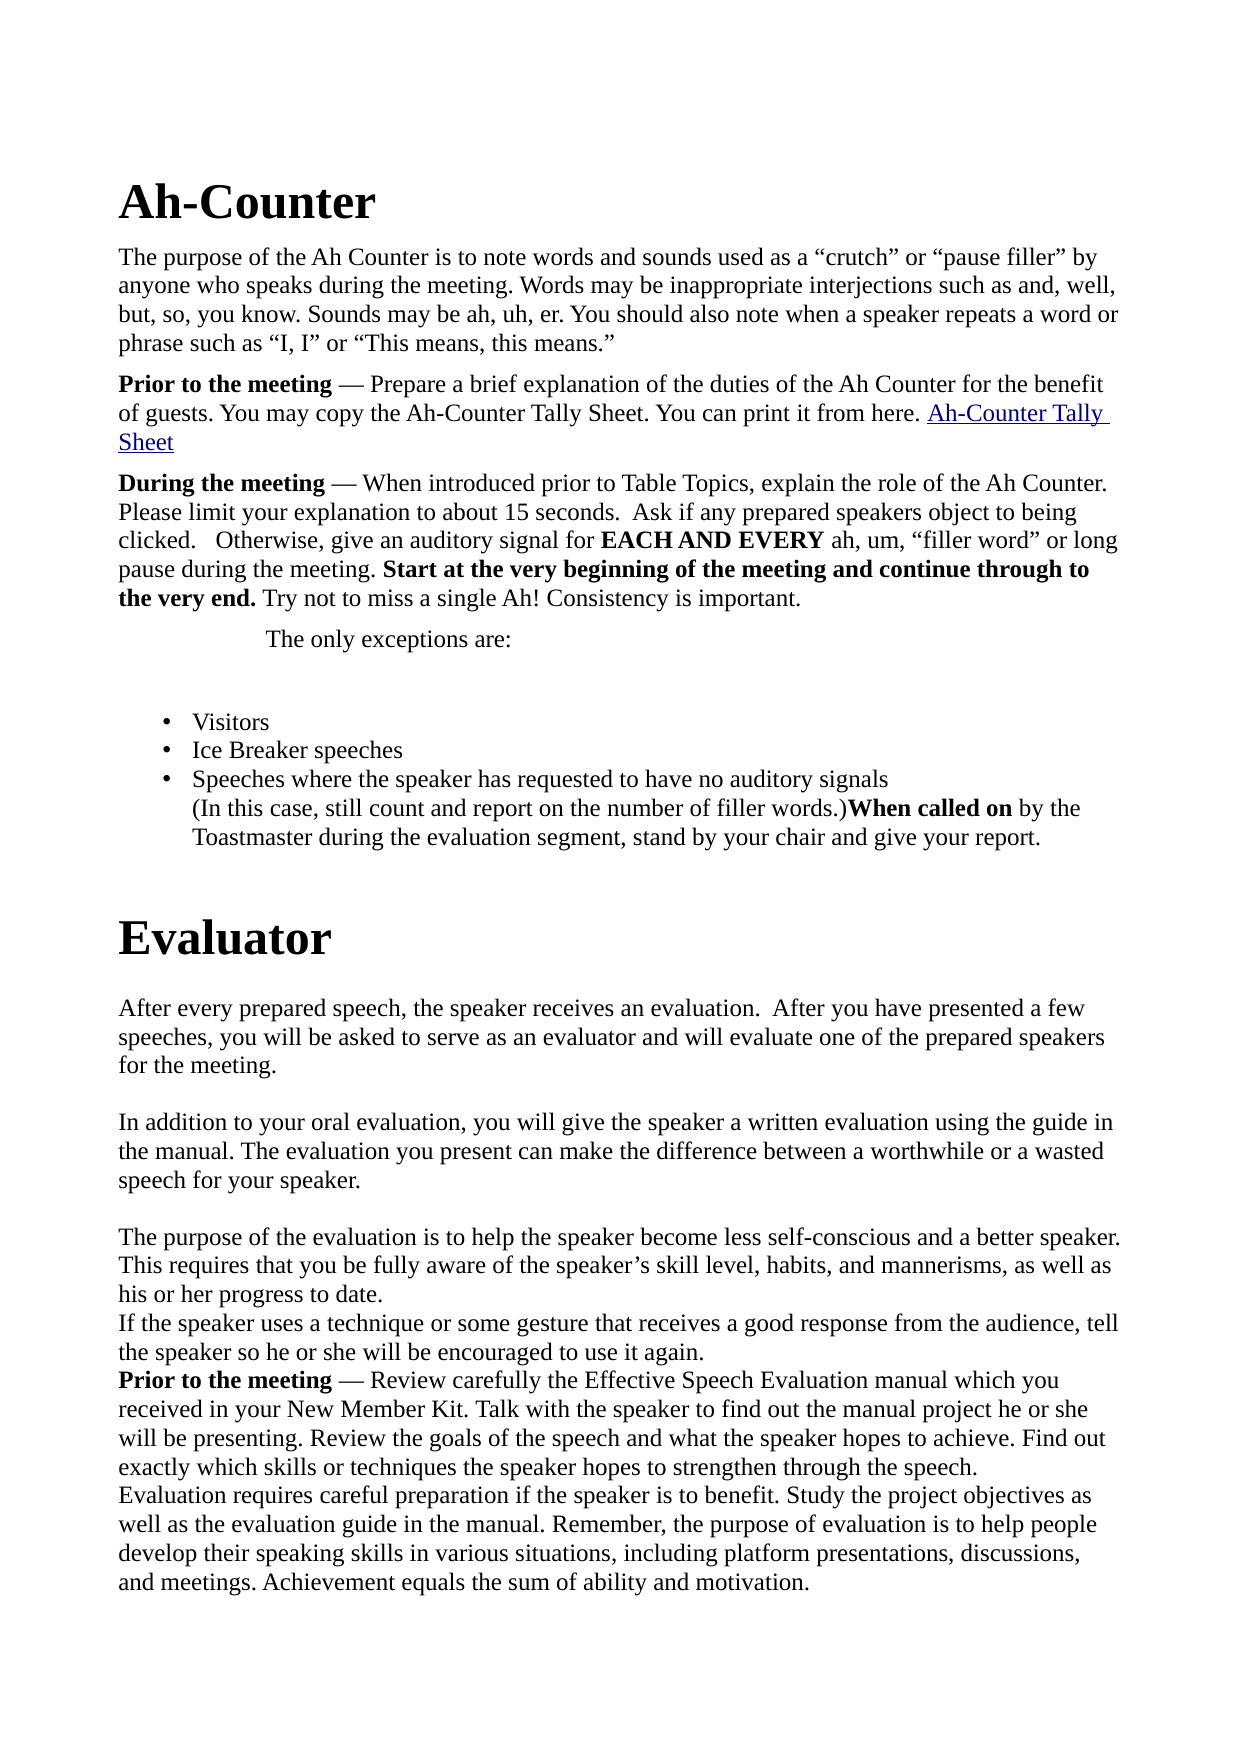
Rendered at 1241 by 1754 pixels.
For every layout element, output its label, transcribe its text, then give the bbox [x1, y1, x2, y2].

text The purpose of the Ah Counter is to note words and sounds used as a “crutch” or “pause filler” by anyone who speaks during the meeting. Words may be inappropriate interjections such as and, well, but, so, you know. Sounds may be ah, uh, er. You should also note when a speaker repeats a word or phrase such as “I, I” or “This means, this means.” [118, 242, 1122, 357]
list Ice Breaker speeches [162, 736, 1122, 764]
text In addition to your oral evaluation, you will give the speaker a written evaluation using the guide in the manual. The evaluation you present can make the difference between a worthwhile or a wasted speech for your speaker. [118, 1107, 1122, 1194]
list Visitors [162, 707, 1122, 736]
text During the meeting — When introduced prior to Table Topics, explain the role of the Ah Counter. Please limit your explanation to about 15 seconds. Ask if any prepared speakers object to being clicked. Otherwise, give an auditory signal for EACH AND EVERY ah, um, “filler word” or long pause during the meeting. Start at the very beginning of the meeting and continue through to the very end. Try not to miss a single Ah! Consistency is important. [118, 468, 1122, 612]
text After every prepared speech, the speaker receives an evaluation. After you have presented a few speeches, you will be asked to serve as an evaluator and will evaluate one of the prepared speakers for the meeting. [118, 993, 1122, 1079]
list The only exceptions are: [236, 624, 1122, 653]
text Prior to the meeting — Prepare a brief explanation of the duties of the Ah Counter for the benefit of guests. You may copy the Ah-Counter Tally Sheet. You can print it from here. Ah-Counter Tally Sheet [118, 369, 1122, 456]
text The purpose of the evaluation is to help the speaker become less self-conscious and a better speaker. This requires that you be fully aware of the speaker’s skill level, habits, and mannerisms, as well as his or her progress to date. If the speaker uses a technique or some gesture that receives a good response from the audience, tell the speaker so he or she will be encouraged to use it again. Prior to the meeting — Review carefully the Effective Speech Evaluation manual which you received in your New Member Kit. Talk with the speaker to find out the manual project he or she will be presenting. Review the goals of the speech and what the speaker hopes to achieve. Find out exactly which skills or techniques the speaker hopes to strengthen through the speech. Evaluation requires careful preparation if the speaker is to benefit. Study the project objectives as well as the evaluation guide in the manual. Remember, the purpose of evaluation is to help people develop their speaking skills in various situations, including platform presentations, discussions, and meetings. Achievement equals the sum of ability and motivation. [118, 1222, 1122, 1596]
subtitle Ah-Counter [118, 172, 1122, 229]
subtitle Evaluator [118, 907, 1122, 965]
list Speeches where the speaker has requested to have no auditory signals (In this case, still count and report on the number of filler words.)When called on by the Toastmaster during the evaluation segment, stand by your chair and give your report. [162, 764, 1122, 851]
